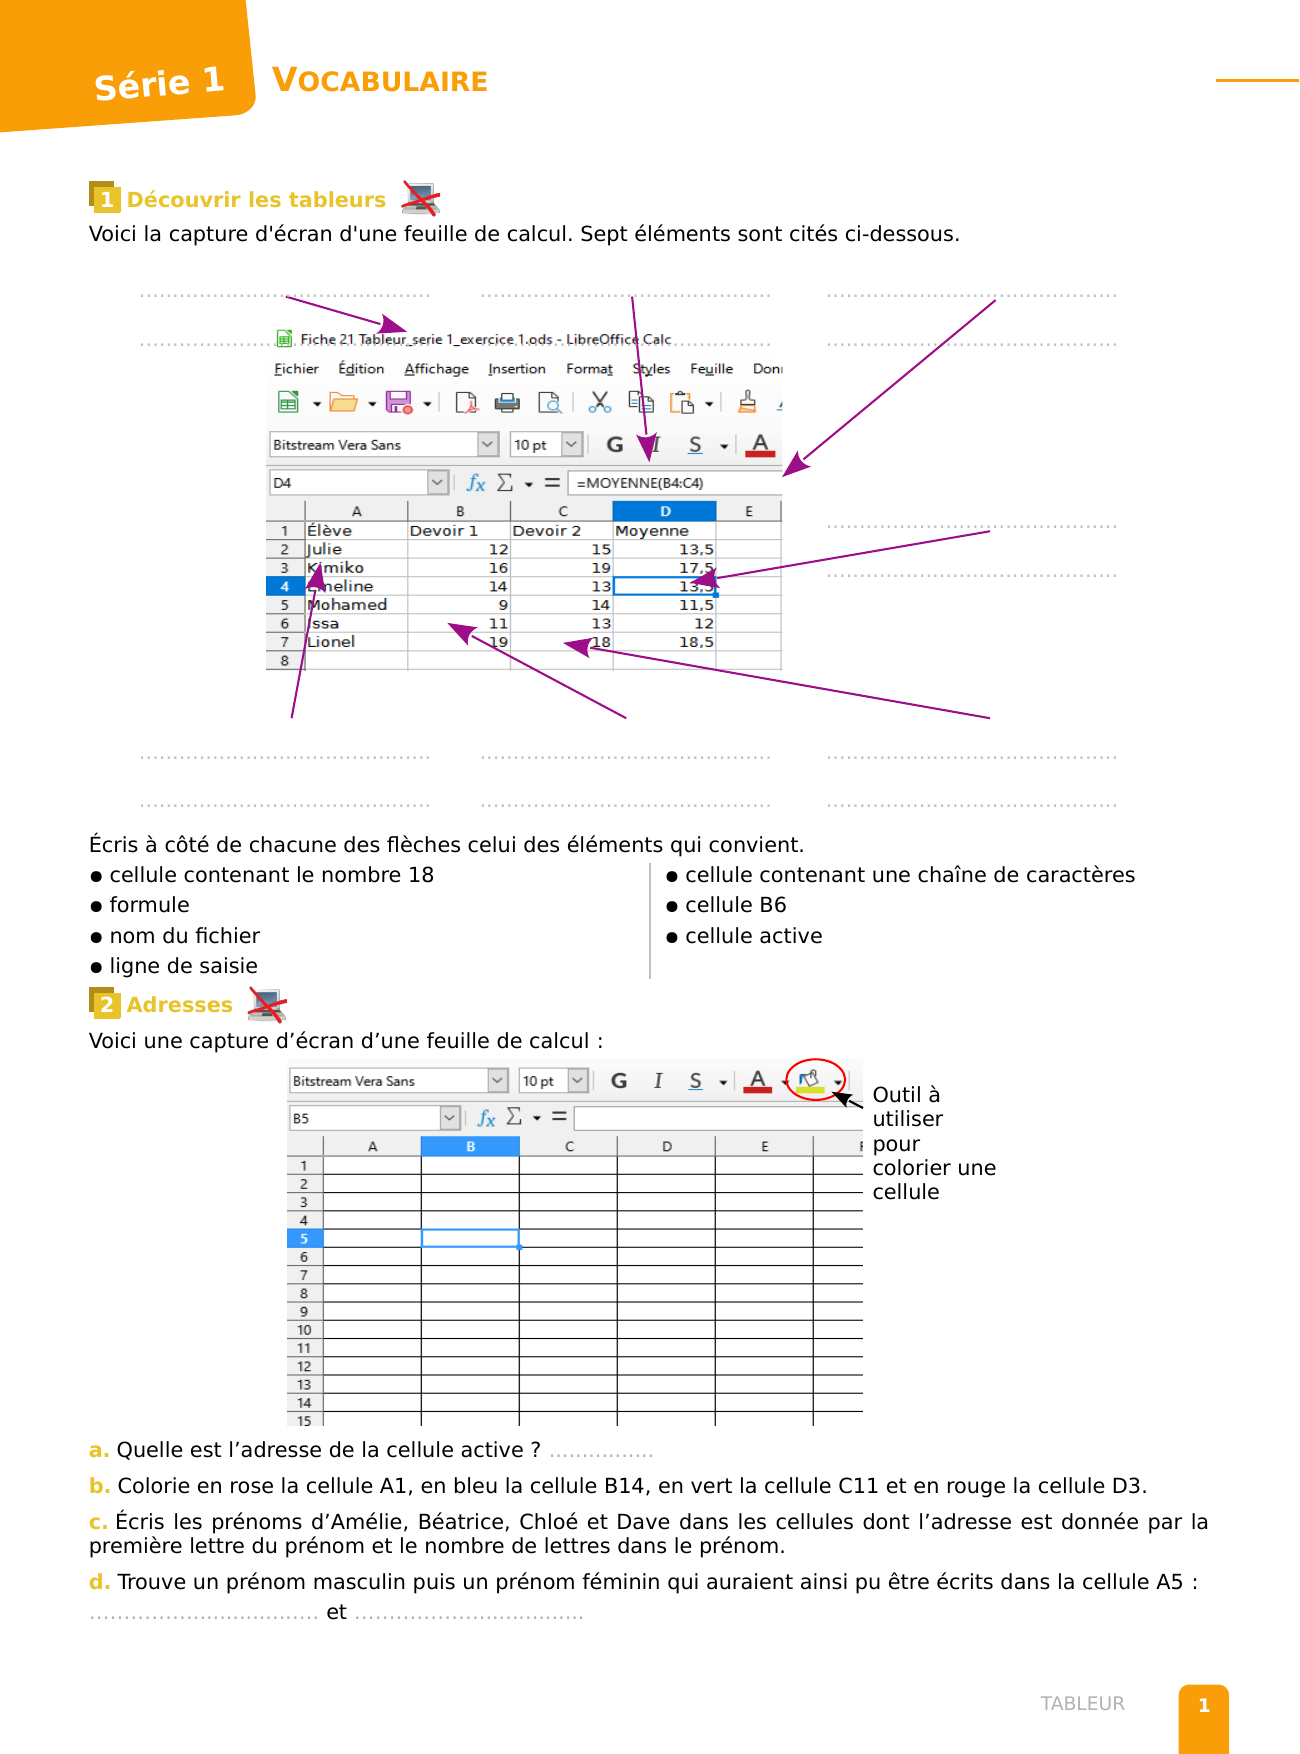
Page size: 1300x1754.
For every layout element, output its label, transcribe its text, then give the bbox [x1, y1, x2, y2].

picture [788, 1061, 843, 1098]
subtitle cellule active [664, 924, 1205, 948]
subtitle ligne de saisie [88, 954, 629, 978]
picture [287, 1059, 863, 1426]
subtitle Écris à côté de chacune des flèches celui des éléments qui convient. [88, 252, 1205, 857]
picture [401, 177, 441, 217]
subtitle nom du fichier [88, 924, 629, 948]
subtitle Quelle est l’adresse de la cellule active ? ................ [88, 1438, 1211, 1462]
subtitle [441, 177, 1211, 216]
subtitle Trouve un prénom masculin puis un prénom féminin qui auraient ainsi pu être écrits dans la cellule A5 : [88, 1570, 1211, 1594]
subtitle cellule contenant le nombre 18 [88, 863, 629, 887]
subtitle formule [88, 893, 629, 918]
picture [828, 1059, 863, 1106]
subtitle cellule B6 [664, 893, 1205, 918]
picture [247, 984, 287, 1024]
subtitle Écris les prénoms d’Amélie, Béatrice, Chloé et Dave dans les cellules dont l’adresse est donnée par la première lettre du prénom et le nombre de lettres dans le prénom. [88, 1510, 1211, 1558]
subtitle cellule contenant une chaîne de caractères [664, 863, 1205, 887]
subtitle Découvrir les tableurs [88, 177, 401, 216]
subtitle Voici la capture d'écran d'une feuille de calcul. Sept éléments sont cités ci-dessous. [88, 222, 1205, 247]
list ……………...............…. et ………………................ [88, 1600, 1211, 1624]
subtitle Colorie en rose la cellule A1, en bleu la cellule B14, en vert la cellule C11 et en rouge la cellule D3. [88, 1474, 1211, 1498]
subtitle Voici une capture d’écran d’une feuille de calcul : [88, 1029, 1205, 1053]
subtitle Adresses [88, 984, 247, 1023]
picture [266, 325, 783, 671]
subtitle [287, 984, 1211, 1023]
